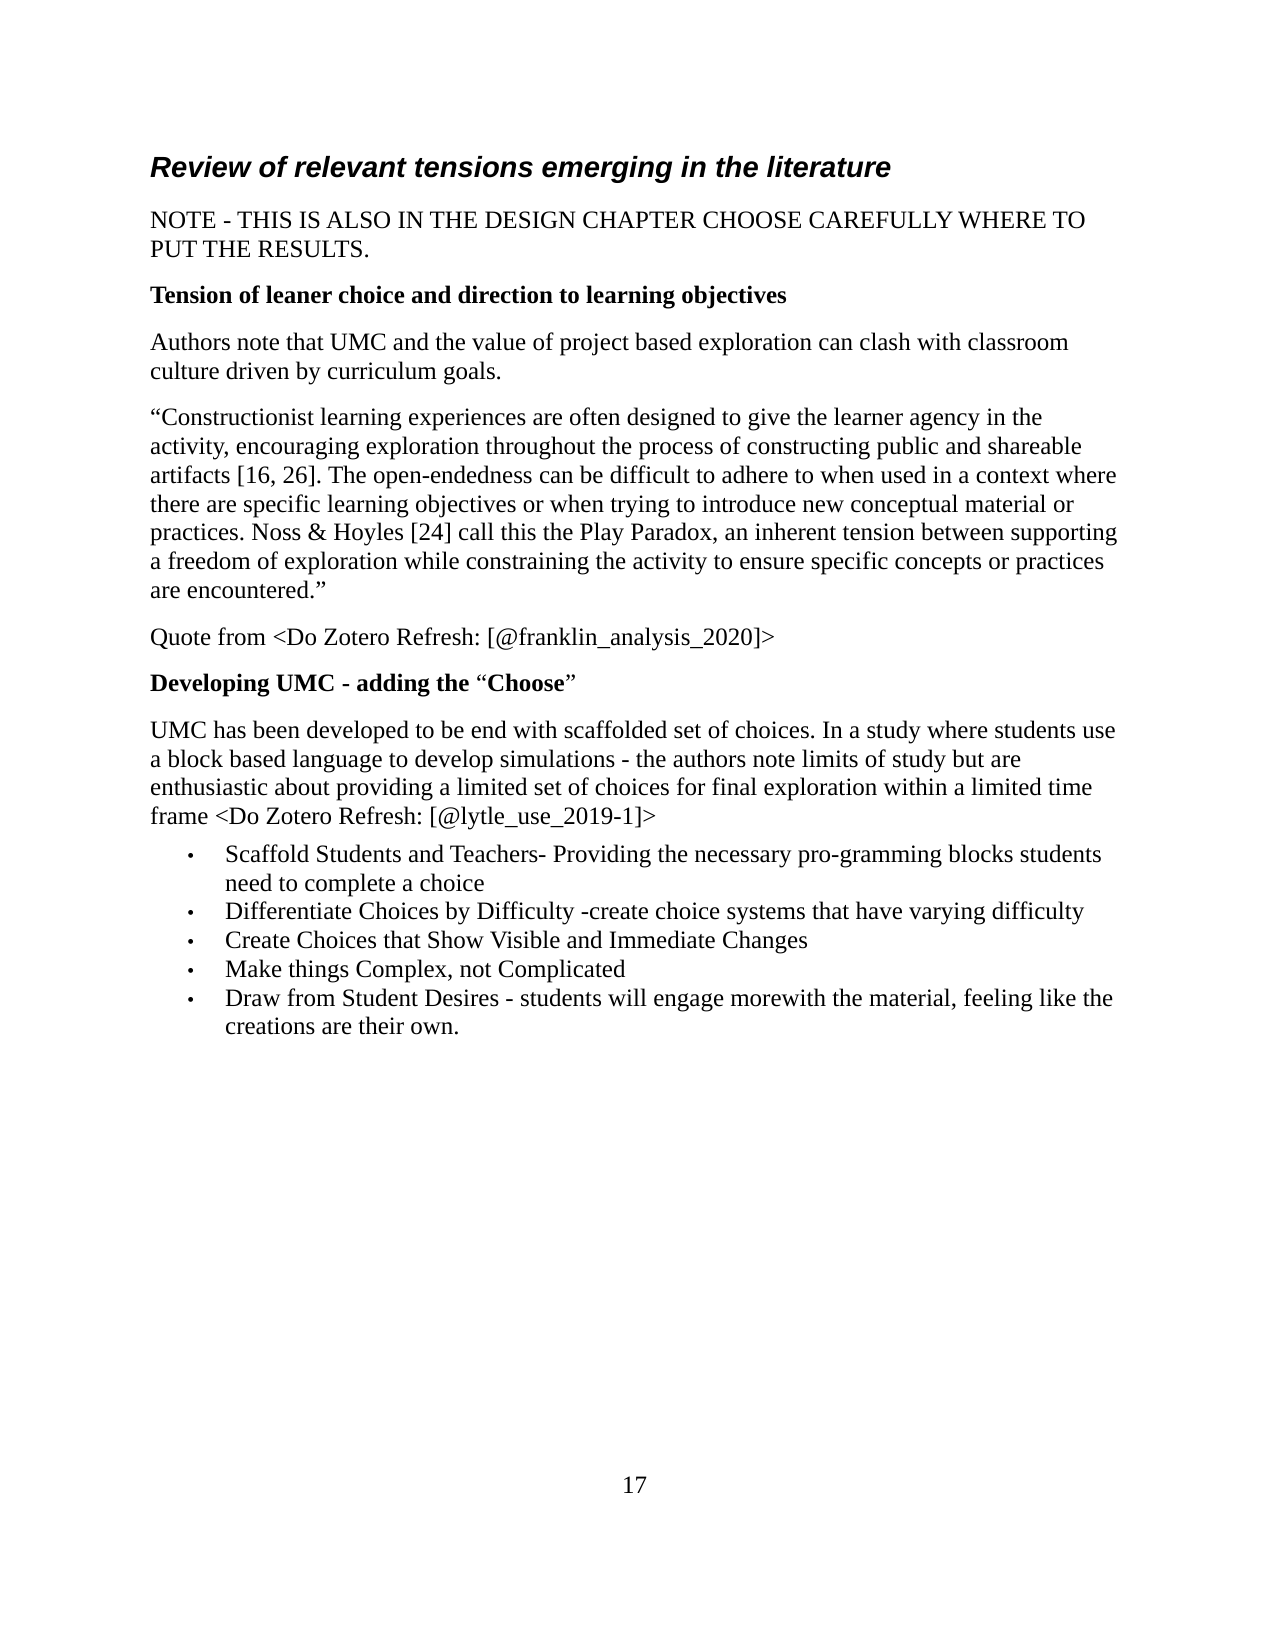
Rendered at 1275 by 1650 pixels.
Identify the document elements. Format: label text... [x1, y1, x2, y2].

text Tension of leaner choice and direction to learning objectives [150, 280, 1125, 309]
text “Constructionist learning experiences are often designed to give the learner agency in the activity, encouraging exploration throughout the process of constructing public and shareable artifacts [16, 26]. The open-endedness can be difficult to adhere to when used in a context where there are specific learning objectives or when trying to introduce new conceptual material or practices. Noss & Hoyles [24] call this the Play Paradox, an inherent tension between supporting a freedom of exploration while constraining the activity to ensure specific concepts or practices are encountered.” [150, 402, 1125, 604]
list Differentiate Choices by Difficulty -create choice systems that have varying difficulty [187, 896, 1125, 925]
text UMC has been developed to be end with scaffolded set of choices. In a study where students use a block based language to develop simulations - the authors note limits of study but are enthusiastic about providing a limited set of choices for final exploration within a limited time frame <Do Zotero Refresh: [@lytle_use_2019-1]> [150, 715, 1125, 830]
text Quote from <Do Zotero Refresh: [@franklin_analysis_2020]> [150, 622, 1125, 650]
text Developing UMC - adding the “Choose” [150, 668, 1125, 697]
list Draw from Student Desires - students will engage morewith the material, feeling like the creations are their own. [187, 983, 1125, 1040]
list Scaffold Students and Teachers- Providing the necessary pro-gramming blocks students need to complete a choice [187, 839, 1125, 896]
text Authors note that UMC and the value of project based exploration can clash with classroom culture driven by curriculum goals. [150, 327, 1125, 384]
list Make things Complex, not Complicated [187, 954, 1125, 983]
text NOTE - THIS IS ALSO IN THE DESIGN CHAPTER CHOOSE CAREFULLY WHERE TO PUT THE RESULTS. [150, 205, 1125, 262]
subtitle Review of relevant tensions emerging in the literature [150, 150, 1125, 183]
list Create Choices that Show Visible and Immediate Changes [187, 925, 1125, 954]
